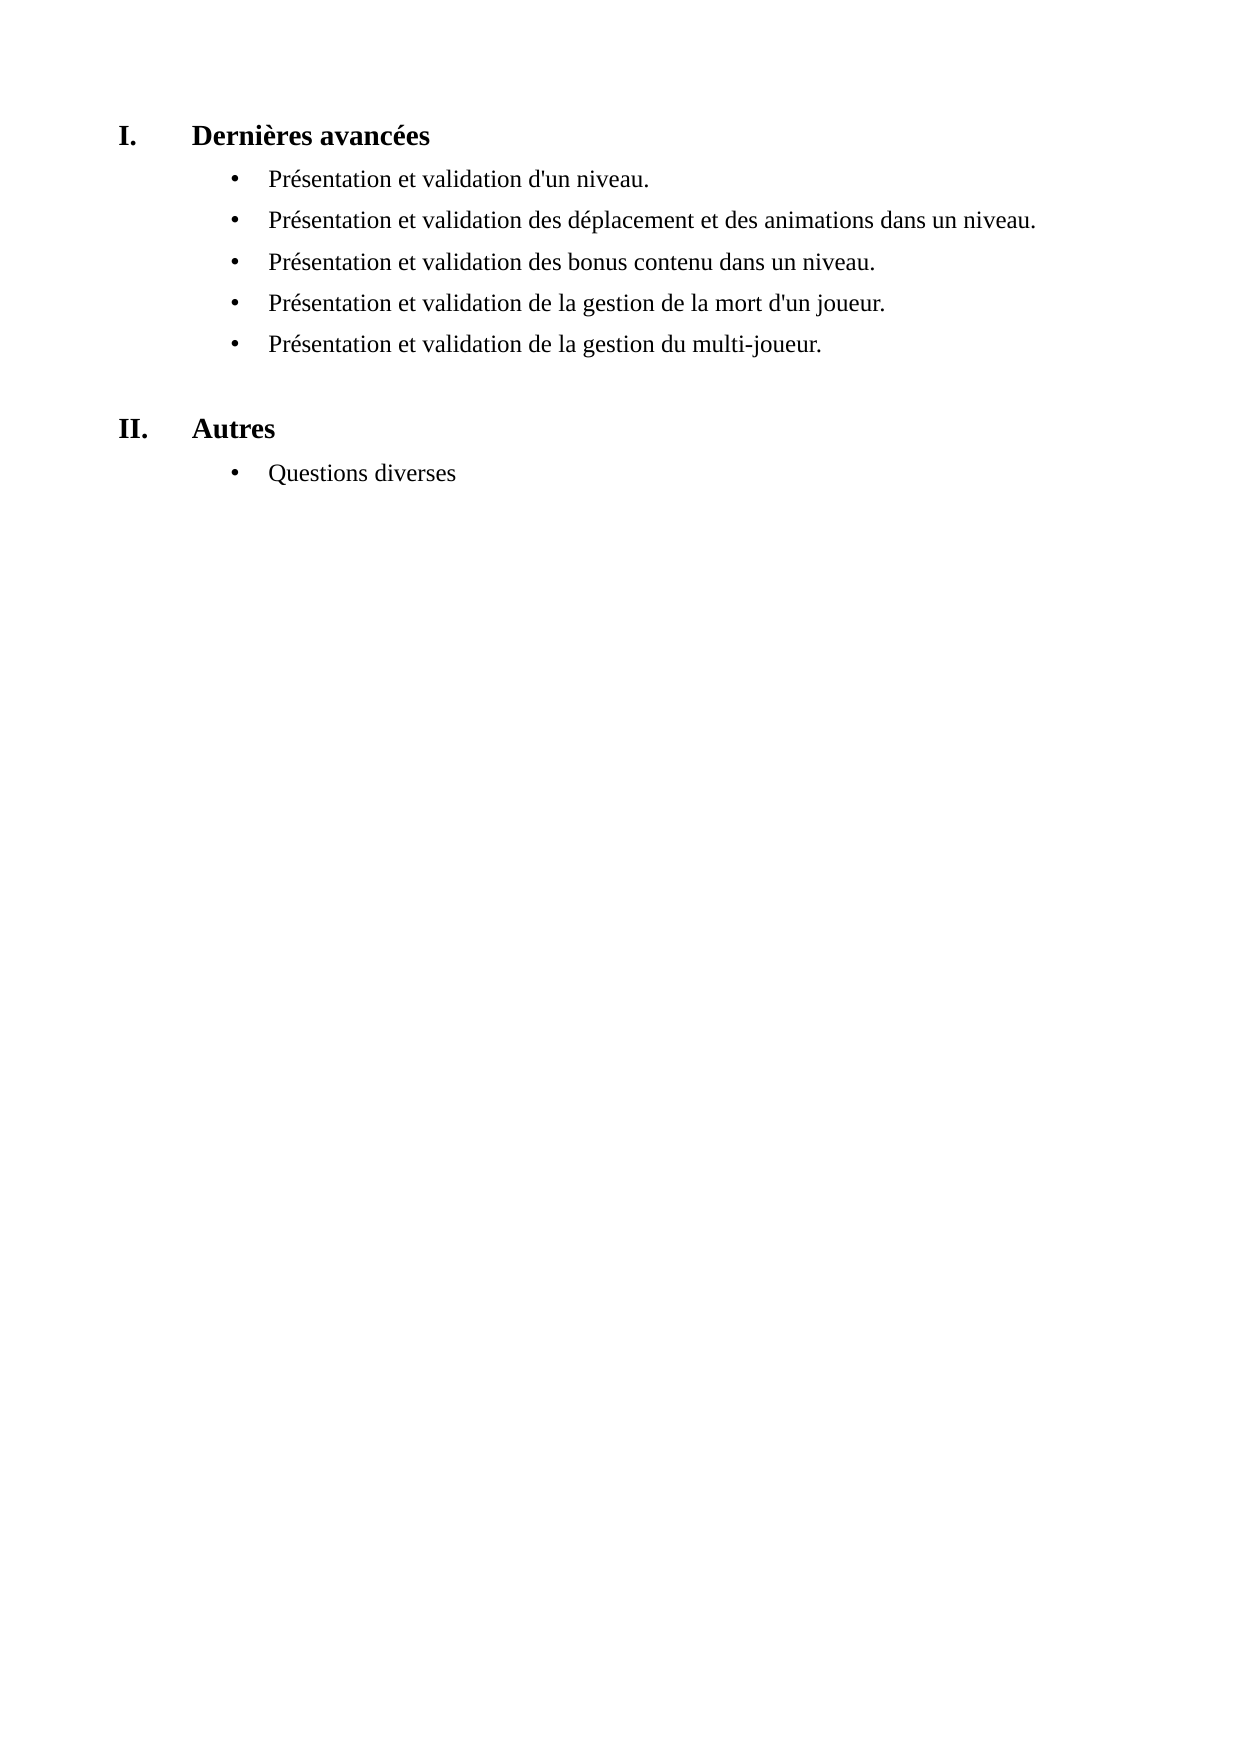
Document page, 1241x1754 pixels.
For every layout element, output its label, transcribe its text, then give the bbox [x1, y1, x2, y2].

list Présentation et validation de la gestion du multi-joueur. [231, 329, 1122, 358]
list Présentation et validation des déplacement et des animations dans un niveau. [231, 205, 1122, 234]
text II. Autres [118, 412, 1122, 445]
list Questions diverses [231, 458, 1122, 486]
list Présentation et validation de la gestion de la mort d'un joueur. [231, 288, 1122, 317]
list Présentation et validation des bonus contenu dans un niveau. [231, 247, 1122, 275]
list Présentation et validation d'un niveau. [231, 164, 1122, 193]
text I. Dernières avancées [118, 118, 1122, 152]
